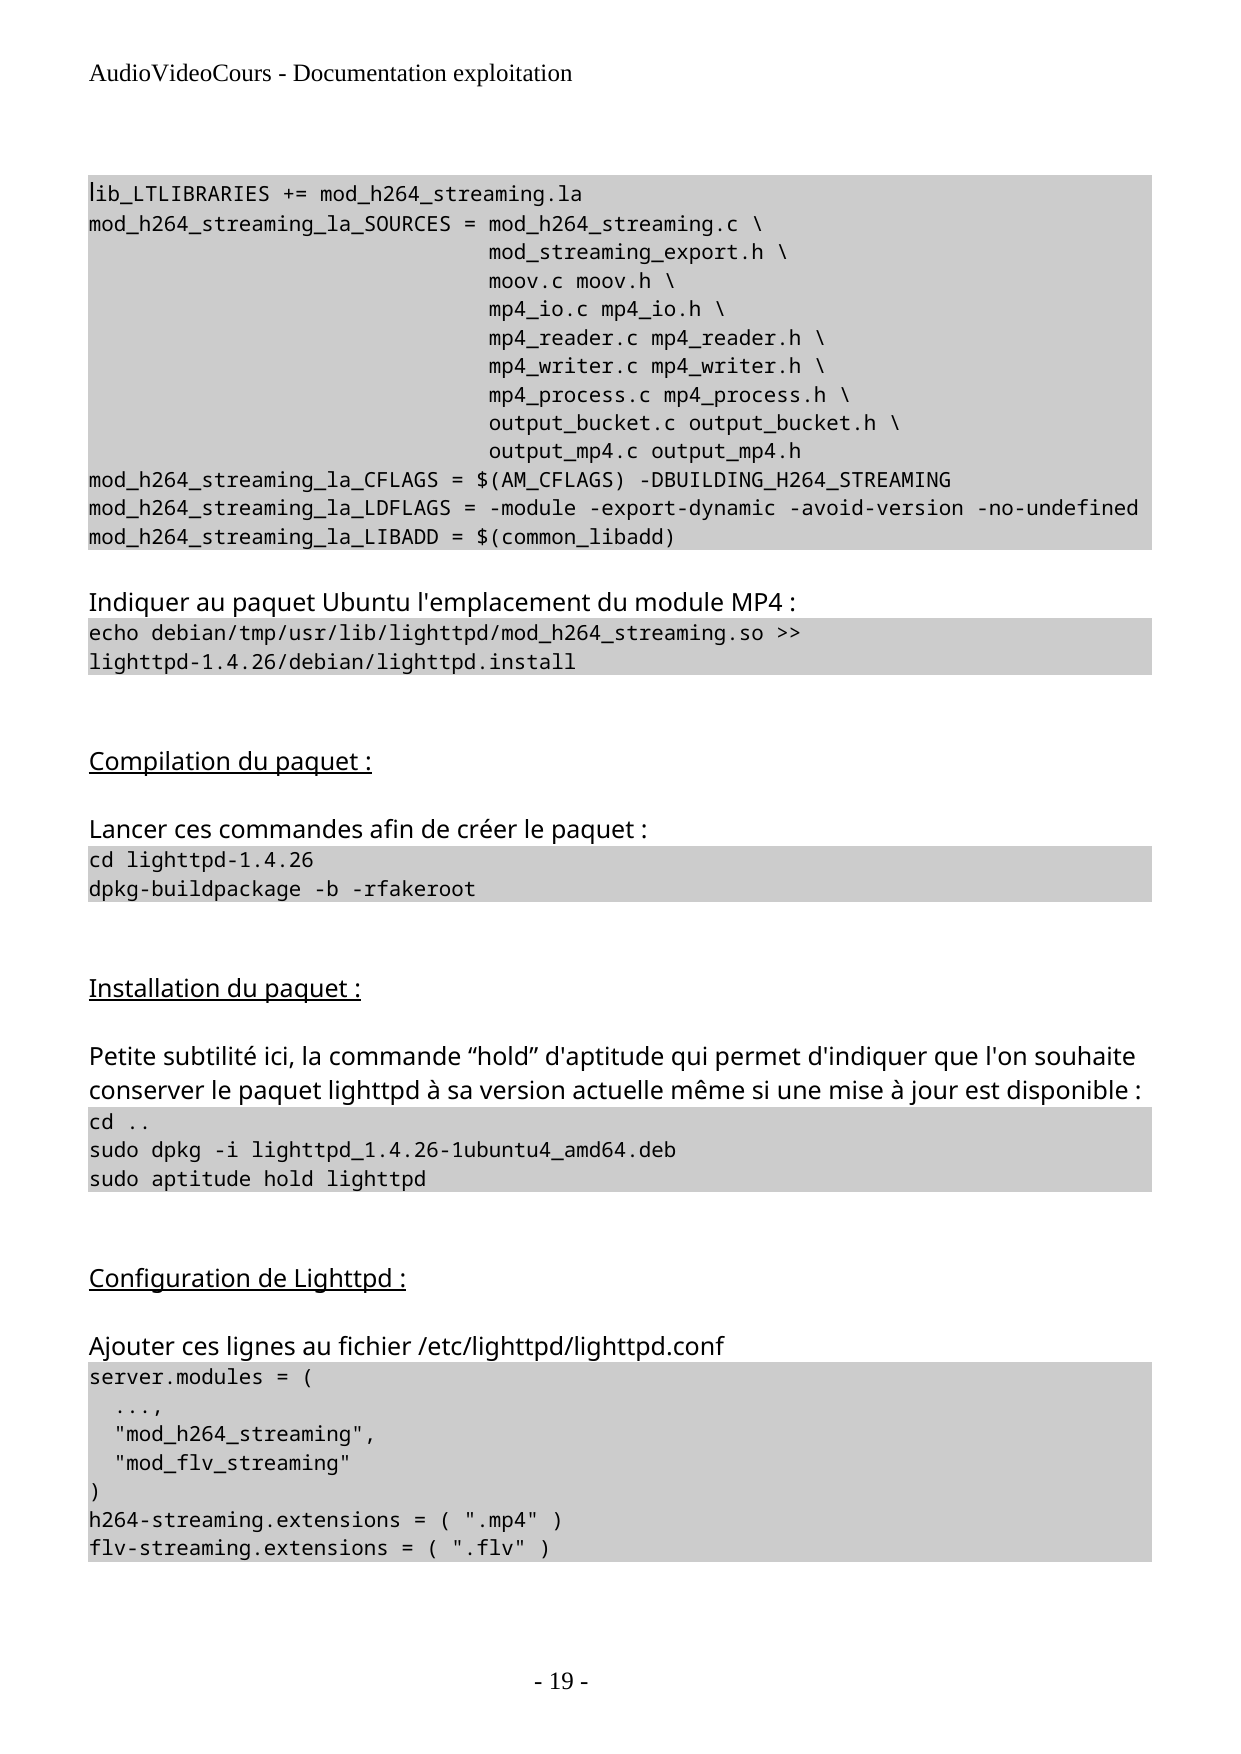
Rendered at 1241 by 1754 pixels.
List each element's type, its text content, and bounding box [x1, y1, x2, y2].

text ..., [88, 1391, 1152, 1419]
text mp4_io.c mp4_io.h \ [88, 294, 1152, 323]
text cd lighttpd-1.4.26 [88, 846, 1152, 874]
text "mod_flv_streaming" [88, 1448, 1152, 1476]
text Configuration de Lighttpd : [88, 1260, 1152, 1294]
text flv-streaming.extensions = ( ".flv" ) [88, 1533, 1152, 1562]
text output_mp4.c output_mp4.h [88, 437, 1152, 465]
text cd .. [88, 1107, 1152, 1135]
text lib_LTLIBRARIES += mod_h264_streaming.la [88, 175, 1152, 209]
text Ajouter ces lignes au fichier /etc/lighttpd/lighttpd.conf [88, 1328, 1152, 1362]
text mp4_process.c mp4_process.h \ [88, 380, 1152, 408]
text Petite subtilité ici, la commande “hold” d'aptitude qui permet d'indiquer que l'on souhaite conserver le paquet lighttpd à sa version actuelle même si une mise à jour est disponible : [88, 1039, 1152, 1107]
text mp4_reader.c mp4_reader.h \ [88, 323, 1152, 351]
text mod_h264_streaming_la_LIBADD = $(common_libadd) [88, 522, 1152, 550]
text mod_h264_streaming_la_SOURCES = mod_h264_streaming.c \ [88, 209, 1152, 237]
text Installation du paquet : [88, 971, 1152, 1005]
text Lancer ces commandes afin de créer le paquet : [88, 812, 1152, 846]
text mod_h264_streaming_la_CFLAGS = $(AM_CFLAGS) -DBUILDING_H264_STREAMING [88, 465, 1152, 493]
text Indiquer au paquet Ubuntu l'emplacement du module MP4 : [88, 584, 1152, 618]
text Compilation du paquet : [88, 743, 1152, 777]
text output_bucket.c output_bucket.h \ [88, 408, 1152, 437]
text mod_h264_streaming_la_LDFLAGS = -module -export-dynamic -avoid-version -no-undefined [88, 493, 1152, 522]
text "mod_h264_streaming", [88, 1419, 1152, 1448]
text server.modules = ( [88, 1362, 1152, 1391]
text mp4_writer.c mp4_writer.h \ [88, 351, 1152, 380]
text h264-streaming.extensions = ( ".mp4" ) [88, 1505, 1152, 1533]
text mod_streaming_export.h \ [88, 237, 1152, 266]
text echo debian/tmp/usr/lib/lighttpd/mod_h264_streaming.so >> lighttpd-1.4.26/debian/lighttpd.install [88, 618, 1152, 675]
text ) [88, 1476, 1152, 1505]
text dpkg-buildpackage -b -rfakeroot [88, 874, 1152, 902]
text moov.c moov.h \ [88, 266, 1152, 294]
text sudo dpkg -i lighttpd_1.4.26-1ubuntu4_amd64.deb [88, 1135, 1152, 1164]
text sudo aptitude hold lighttpd [88, 1164, 1152, 1192]
